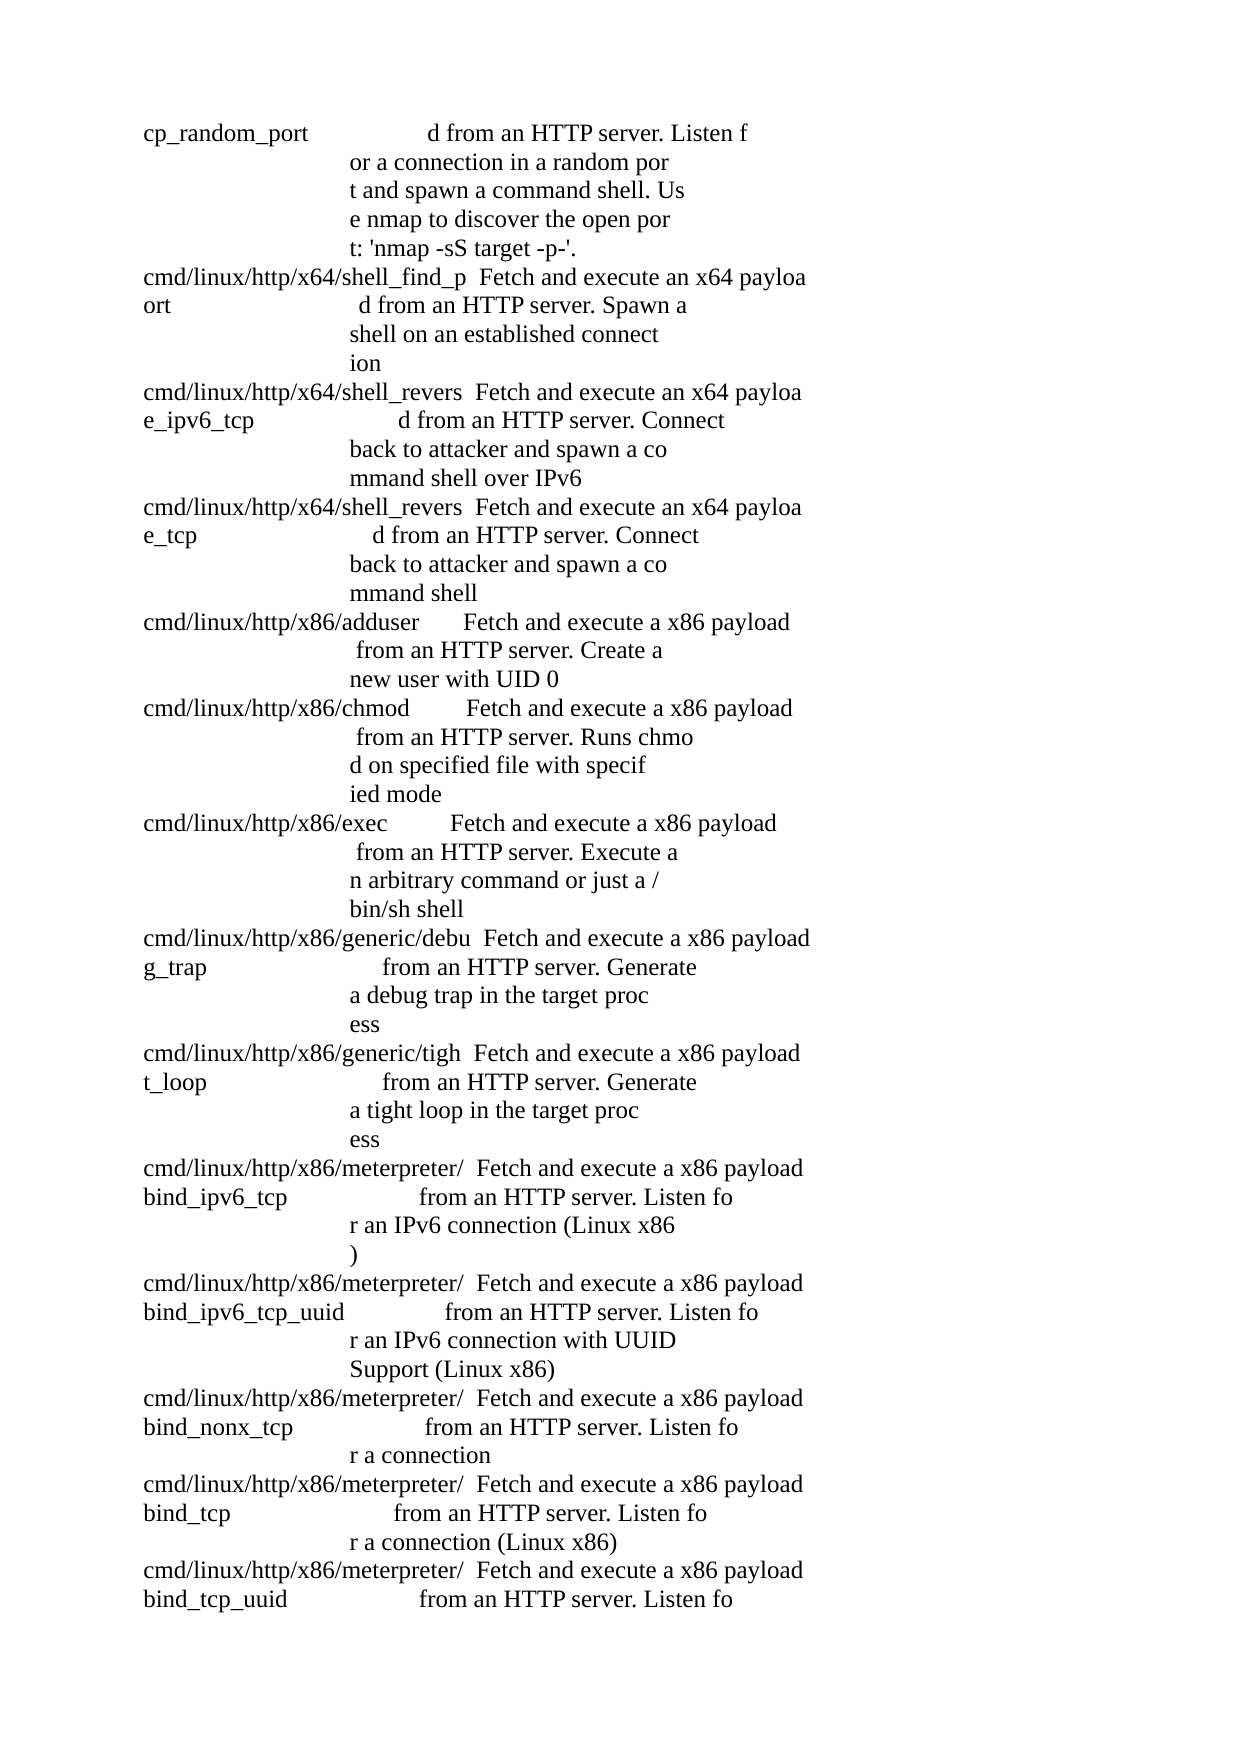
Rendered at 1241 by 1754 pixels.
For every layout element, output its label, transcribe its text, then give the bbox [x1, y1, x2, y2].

text r an IPv6 connection (Linux x86 [118, 1211, 1122, 1239]
text cmd/linux/http/x86/generic/tigh Fetch and execute a x86 payload [118, 1038, 1122, 1067]
text e_ipv6_tcp d from an HTTP server. Connect [118, 406, 1122, 434]
text from an HTTP server. Runs chmo [118, 722, 1122, 751]
text r a connection (Linux x86) [118, 1527, 1122, 1556]
text ort d from an HTTP server. Spawn a [118, 291, 1122, 319]
text Support (Linux x86) [118, 1354, 1122, 1383]
text cmd/linux/http/x86/meterpreter/ Fetch and execute a x86 payload [118, 1556, 1122, 1584]
text g_trap from an HTTP server. Generate [118, 952, 1122, 981]
text t_loop from an HTTP server. Generate [118, 1067, 1122, 1096]
text d on specified file with specif [118, 751, 1122, 779]
text cmd/linux/http/x64/shell_revers Fetch and execute an x64 payloa [118, 492, 1122, 521]
text ess [118, 1124, 1122, 1153]
text cmd/linux/http/x86/meterpreter/ Fetch and execute a x86 payload [118, 1469, 1122, 1498]
text bind_ipv6_tcp from an HTTP server. Listen fo [118, 1182, 1122, 1211]
text mmand shell over IPv6 [118, 463, 1122, 492]
text from an HTTP server. Execute a [118, 837, 1122, 866]
text mmand shell [118, 578, 1122, 607]
text e_tcp d from an HTTP server. Connect [118, 521, 1122, 549]
text t: 'nmap -sS target -p-'. [118, 233, 1122, 262]
text ) [118, 1239, 1122, 1268]
text a debug trap in the target proc [118, 981, 1122, 1009]
text bind_ipv6_tcp_uuid from an HTTP server. Listen fo [118, 1297, 1122, 1326]
text shell on an established connect [118, 319, 1122, 348]
text new user with UID 0 [118, 664, 1122, 693]
text e nmap to discover the open por [118, 204, 1122, 233]
text ied mode [118, 779, 1122, 808]
text cp_random_port d from an HTTP server. Listen f [118, 118, 1122, 147]
text bin/sh shell [118, 894, 1122, 923]
text t and spawn a command shell. Us [118, 176, 1122, 204]
text cmd/linux/http/x64/shell_revers Fetch and execute an x64 payloa [118, 377, 1122, 406]
text bind_nonx_tcp from an HTTP server. Listen fo [118, 1412, 1122, 1441]
text cmd/linux/http/x86/meterpreter/ Fetch and execute a x86 payload [118, 1153, 1122, 1182]
text cmd/linux/http/x86/generic/debu Fetch and execute a x86 payload [118, 923, 1122, 952]
text cmd/linux/http/x64/shell_find_p Fetch and execute an x64 payloa [118, 262, 1122, 291]
text r an IPv6 connection with UUID [118, 1326, 1122, 1354]
text cmd/linux/http/x86/exec Fetch and execute a x86 payload [118, 808, 1122, 837]
text cmd/linux/http/x86/adduser Fetch and execute a x86 payload [118, 607, 1122, 636]
text ion [118, 348, 1122, 377]
text back to attacker and spawn a co [118, 549, 1122, 578]
text cmd/linux/http/x86/chmod Fetch and execute a x86 payload [118, 693, 1122, 722]
text cmd/linux/http/x86/meterpreter/ Fetch and execute a x86 payload [118, 1268, 1122, 1297]
text from an HTTP server. Create a [118, 636, 1122, 664]
text or a connection in a random por [118, 147, 1122, 176]
text bind_tcp from an HTTP server. Listen fo [118, 1498, 1122, 1527]
text r a connection [118, 1441, 1122, 1469]
text back to attacker and spawn a co [118, 434, 1122, 463]
text a tight loop in the target proc [118, 1096, 1122, 1124]
text cmd/linux/http/x86/meterpreter/ Fetch and execute a x86 payload [118, 1383, 1122, 1412]
text ess [118, 1009, 1122, 1038]
text bind_tcp_uuid from an HTTP server. Listen fo [118, 1584, 1122, 1613]
text n arbitrary command or just a / [118, 866, 1122, 894]
